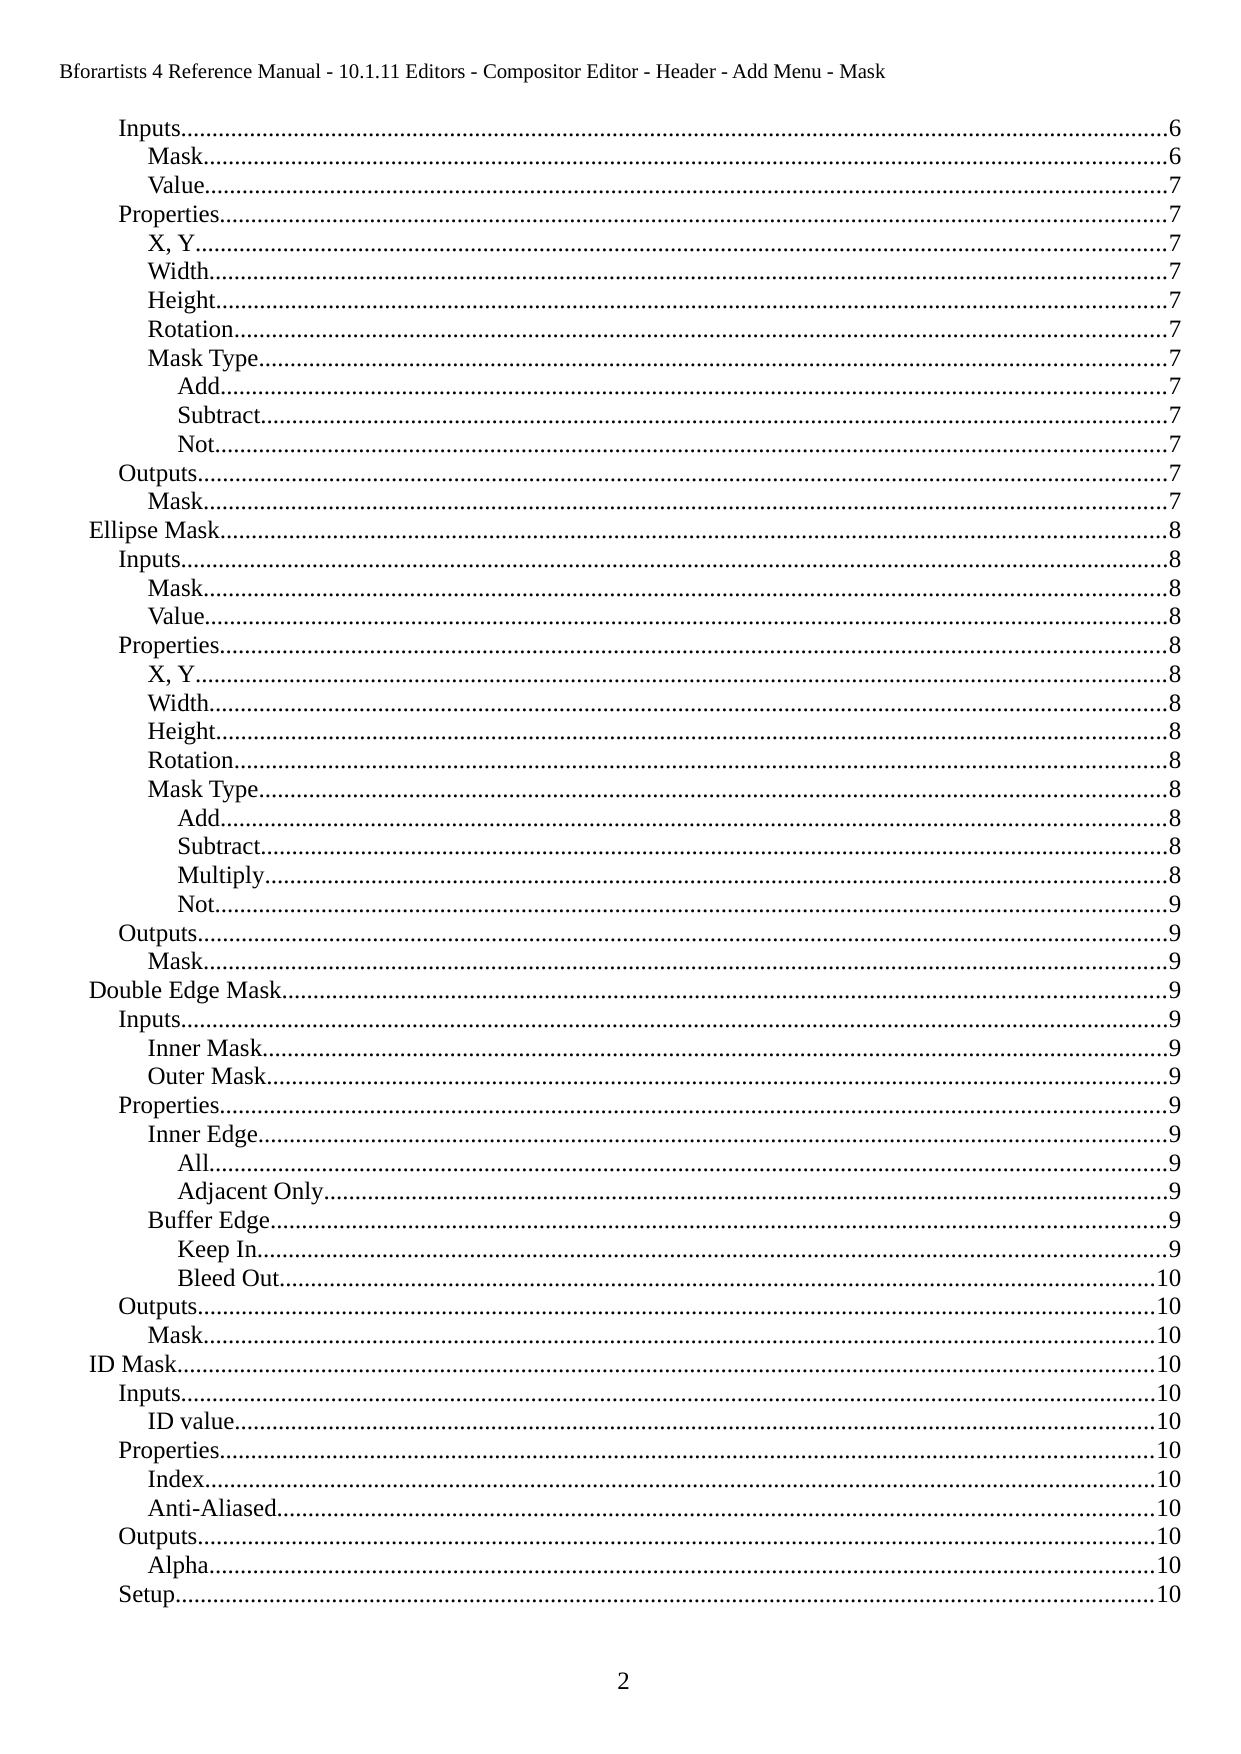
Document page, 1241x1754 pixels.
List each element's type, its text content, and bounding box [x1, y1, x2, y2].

text Outputs 10 [118, 1521, 1181, 1550]
text Subtract 8 [177, 831, 1181, 860]
text Height 7 [147, 285, 1181, 314]
text Mask 8 [147, 573, 1181, 601]
text Mask Type 8 [147, 774, 1181, 803]
text Inputs 9 [118, 1004, 1181, 1033]
text Keep In 9 [177, 1234, 1181, 1263]
text Outputs 7 [118, 458, 1181, 486]
text Not 9 [177, 889, 1181, 918]
text Value 7 [147, 170, 1181, 199]
text Mask 9 [147, 946, 1181, 975]
text Inputs 8 [118, 544, 1181, 573]
text Width 7 [147, 256, 1181, 285]
text Double Edge Mask 9 [88, 975, 1181, 1004]
text Outputs 10 [118, 1291, 1181, 1320]
text Value 8 [147, 601, 1181, 630]
text ID value 10 [147, 1406, 1181, 1435]
text Adjacent Only 9 [177, 1176, 1181, 1205]
text Outputs 9 [118, 918, 1181, 946]
text Mask 10 [147, 1320, 1181, 1349]
text Inner Mask 9 [147, 1033, 1181, 1061]
text Inputs 10 [118, 1378, 1181, 1406]
text Properties 9 [118, 1090, 1181, 1119]
text Anti-Aliased 10 [147, 1493, 1181, 1521]
text Rotation 7 [147, 314, 1181, 343]
text Alpha 10 [147, 1550, 1181, 1579]
text Outer Mask 9 [147, 1061, 1181, 1090]
text Height 8 [147, 716, 1181, 745]
text Add 8 [177, 803, 1181, 831]
text Inputs 6 [118, 113, 1181, 141]
text Properties 7 [118, 199, 1181, 228]
text Properties 8 [118, 630, 1181, 659]
text Properties 10 [118, 1435, 1181, 1464]
text Inner Edge 9 [147, 1119, 1181, 1148]
text ID Mask 10 [88, 1349, 1181, 1378]
text Buffer Edge 9 [147, 1205, 1181, 1234]
text Bleed Out 10 [177, 1263, 1181, 1291]
text X, Y 7 [147, 228, 1181, 256]
text Mask 6 [147, 141, 1181, 170]
text Width 8 [147, 688, 1181, 716]
text Index 10 [147, 1464, 1181, 1493]
text Add 7 [177, 371, 1181, 400]
text Setup 10 [118, 1579, 1181, 1608]
text Not 7 [177, 429, 1181, 458]
text Rotation 8 [147, 745, 1181, 774]
text Subtract 7 [177, 400, 1181, 429]
text Multiply 8 [177, 860, 1181, 889]
text Mask Type 7 [147, 343, 1181, 371]
text All 9 [177, 1148, 1181, 1176]
text Mask 7 [147, 486, 1181, 515]
text X, Y 8 [147, 659, 1181, 688]
text Ellipse Mask 8 [88, 515, 1181, 544]
